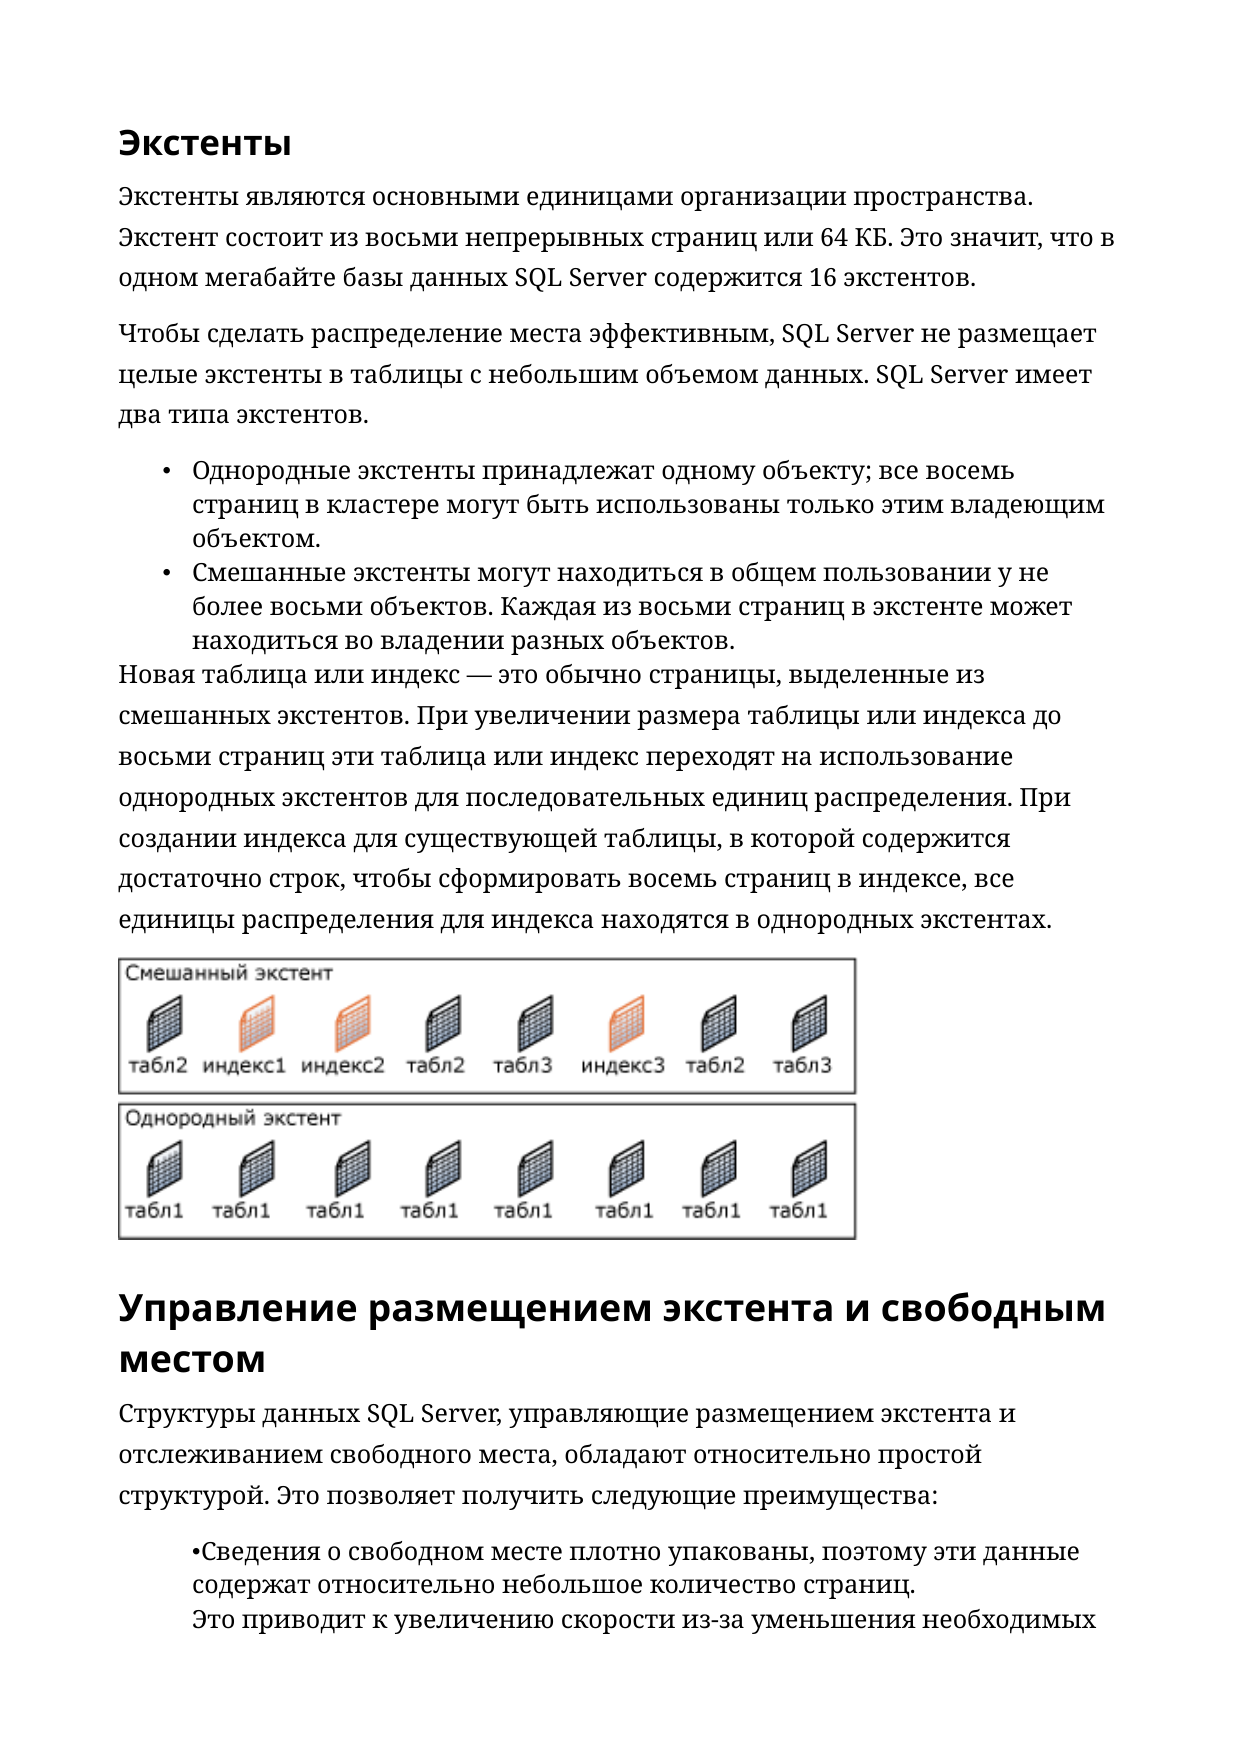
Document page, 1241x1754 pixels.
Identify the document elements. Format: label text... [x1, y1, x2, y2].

subtitle Экстенты [118, 118, 1122, 166]
text Экстенты являются основными единицами организации пространства. Экстент состоит из восьми непрерывных страниц или 64 КБ. Это значит, что в одном мегабайте базы данных SQL Server содержится 16 экстентов. [118, 178, 1122, 294]
text Чтобы сделать распределение места эффективным, SQL Server не размещает целые экстенты в таблицы с небольшим объемом данных. SQL Server имеет два типа экстентов. [118, 315, 1122, 431]
list Однородные экстенты принадлежат одному объекту; все восемь страниц в кластере могут быть использованы только этим владеющим объектом. [162, 452, 1122, 555]
text Структуры данных SQL Server, управляющие размещением экстента и отслеживанием свободного места, обладают относительно простой структурой. Это позволяет получить следующие преимущества: [118, 1396, 1122, 1512]
picture [118, 957, 858, 1240]
list Сведения о свободном месте плотно упакованы, поэтому эти данные содержат относительно небольшое количество страниц. [118, 1533, 1122, 1601]
list Это приводит к увеличению скорости из-за уменьшения необходимых [118, 1601, 1122, 1635]
text Новая таблица или индекс — это обычно страницы, выделенные из смешанных экстентов. При увеличении размера таблицы или индекса до восьми страниц эти таблица или индекс переходят на использование однородных экстентов для последовательных единиц распределения. При создании индекса для существующей таблицы, в которой содержится достаточно строк, чтобы сформировать восемь страниц в индексе, все единицы распределения для индекса находятся в однородных экстентах. [118, 657, 1122, 936]
list Смешанные экстенты могут находиться в общем пользовании у не более восьми объектов. Каждая из восьми страниц в экстенте может находиться во владении разных объектов. [162, 555, 1122, 657]
subtitle Управление размещением экстента и свободным местом [118, 1281, 1122, 1383]
